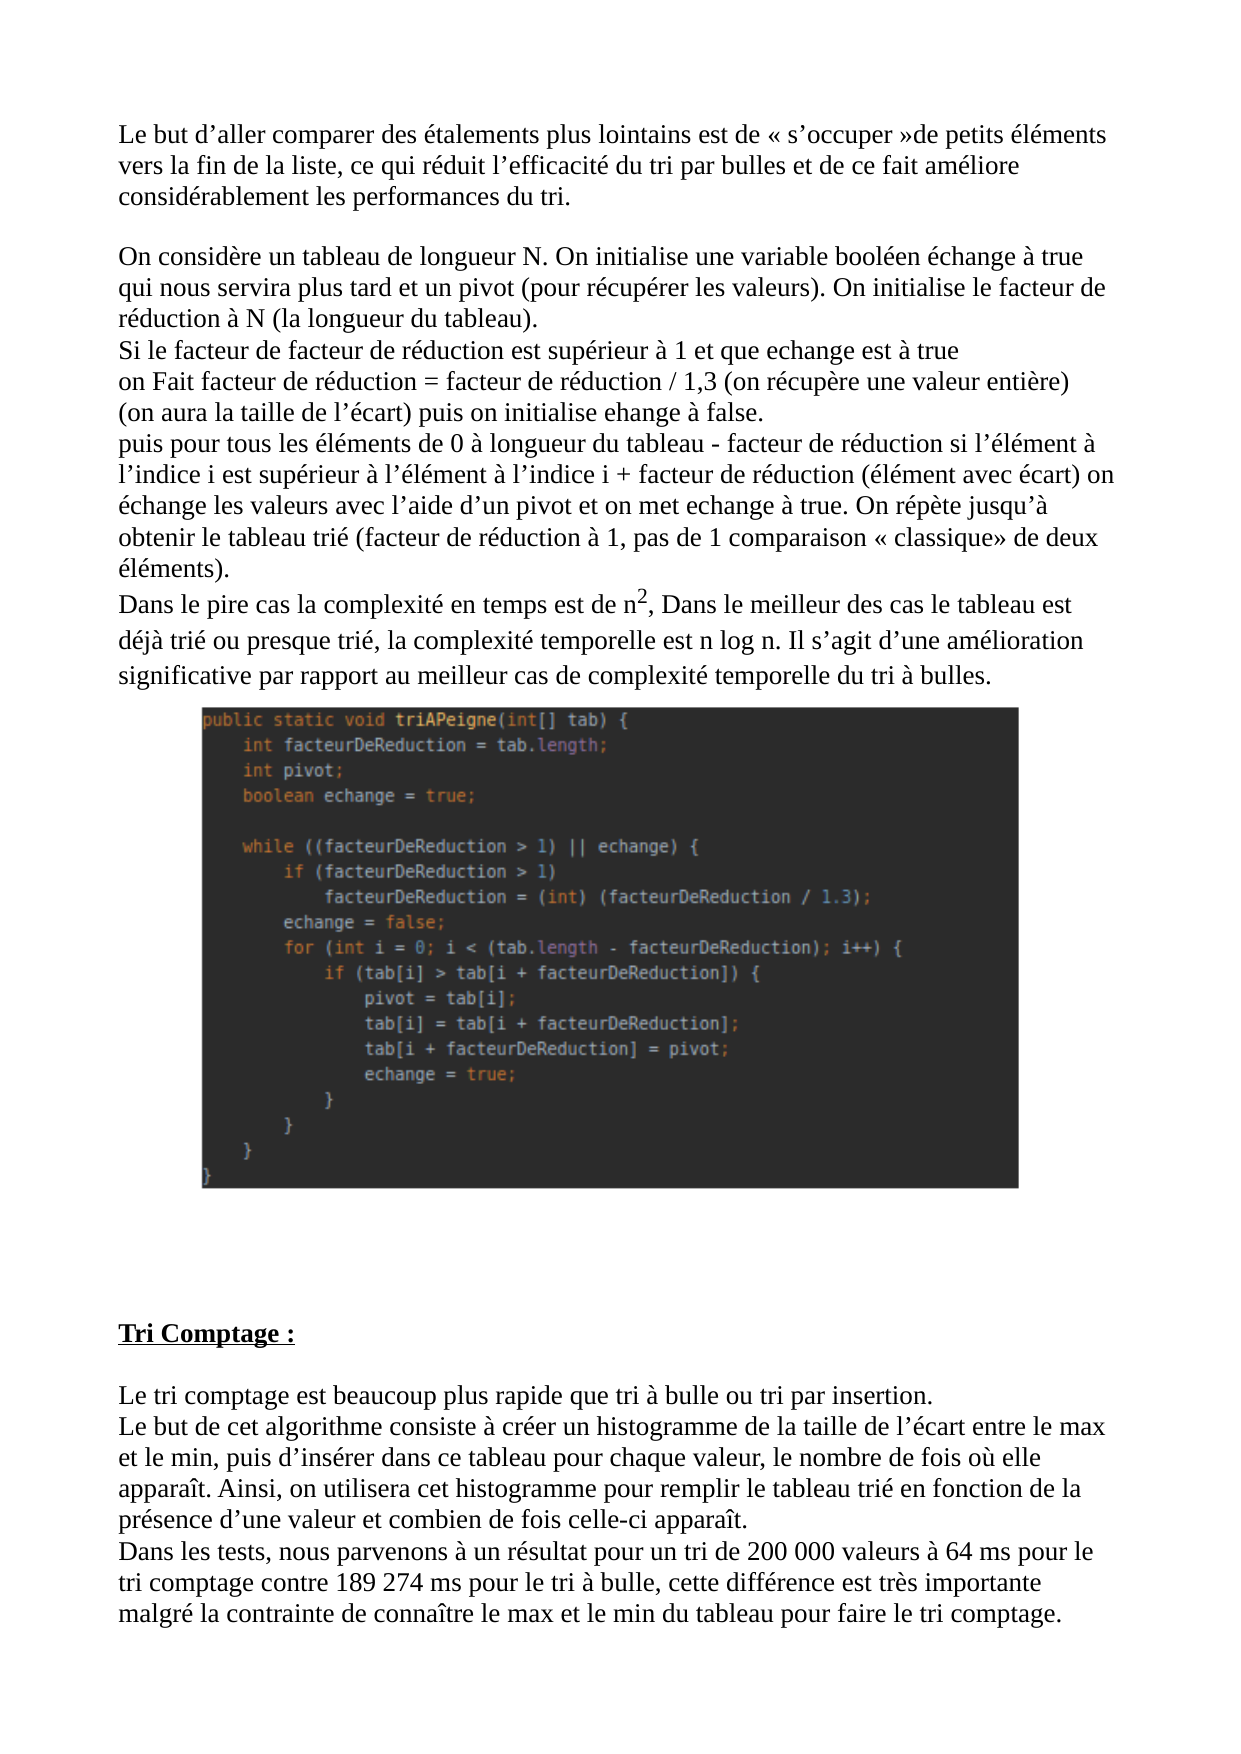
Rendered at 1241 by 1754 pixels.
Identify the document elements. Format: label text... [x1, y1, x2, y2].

text On considère un tableau de longueur N. On initialise une variable booléen échange à true qui nous servira plus tard et un pivot (pour récupérer les valeurs). On initialise le facteur de réduction à N (la longueur du tableau). [118, 240, 1122, 334]
text Dans le pire cas la complexité en temps est de n2, Dans le meilleur des cas le tableau est déjà trié ou presque trié, la complexité temporelle est n log n. Il s’agit d’une amélioration significative par rapport au meilleur cas de complexité temporelle du tri à bulles. [118, 583, 1122, 691]
text Le tri comptage est beaucoup plus rapide que tri à bulle ou tri par insertion. [118, 1379, 1122, 1410]
text (on aura la taille de l’écart) puis on initialise ehange à false. [118, 396, 1122, 427]
text puis pour tous les éléments de 0 à longueur du tableau - facteur de réduction si l’élément à l’indice i est supérieur à l’élément à l’indice i + facteur de réduction (élément avec écart) on échange les valeurs avec l’aide d’un pivot et on met echange à true. On répète jusqu’à obtenir le tableau trié (facteur de réduction à 1, pas de 1 comparaison « classique» de deux éléments). [118, 427, 1122, 583]
text on Fait facteur de réduction = facteur de réduction / 1,3 (on récupère une valeur entière) [118, 365, 1122, 396]
text Le but de cet algorithme consiste à créer un histogramme de la taille de l’écart entre le max et le min, puis d’insérer dans ce tableau pour chaque valeur, le nombre de fois où elle apparaît. Ainsi, on utilisera cet histogramme pour remplir le tableau trié en fonction de la présence d’une valeur et combien de fois celle-ci apparaît. [118, 1410, 1122, 1535]
picture [199, 706, 1019, 1192]
text Tri Comptage : [118, 1317, 1122, 1348]
text Si le facteur de facteur de réduction est supérieur à 1 et que echange est à true [118, 334, 1122, 365]
text Dans les tests, nous parvenons à un résultat pour un tri de 200 000 valeurs à 64 ms pour le tri comptage contre 189 274 ms pour le tri à bulle, cette différence est très importante malgré la contrainte de connaître le max et le min du tableau pour faire le tri comptage. [118, 1535, 1122, 1628]
text Le but d’aller comparer des étalements plus lointains est de « s’occuper »de petits éléments vers la fin de la liste, ce qui réduit l’efficacité du tri par bulles et de ce fait améliore considérablement les performances du tri. [118, 118, 1122, 212]
